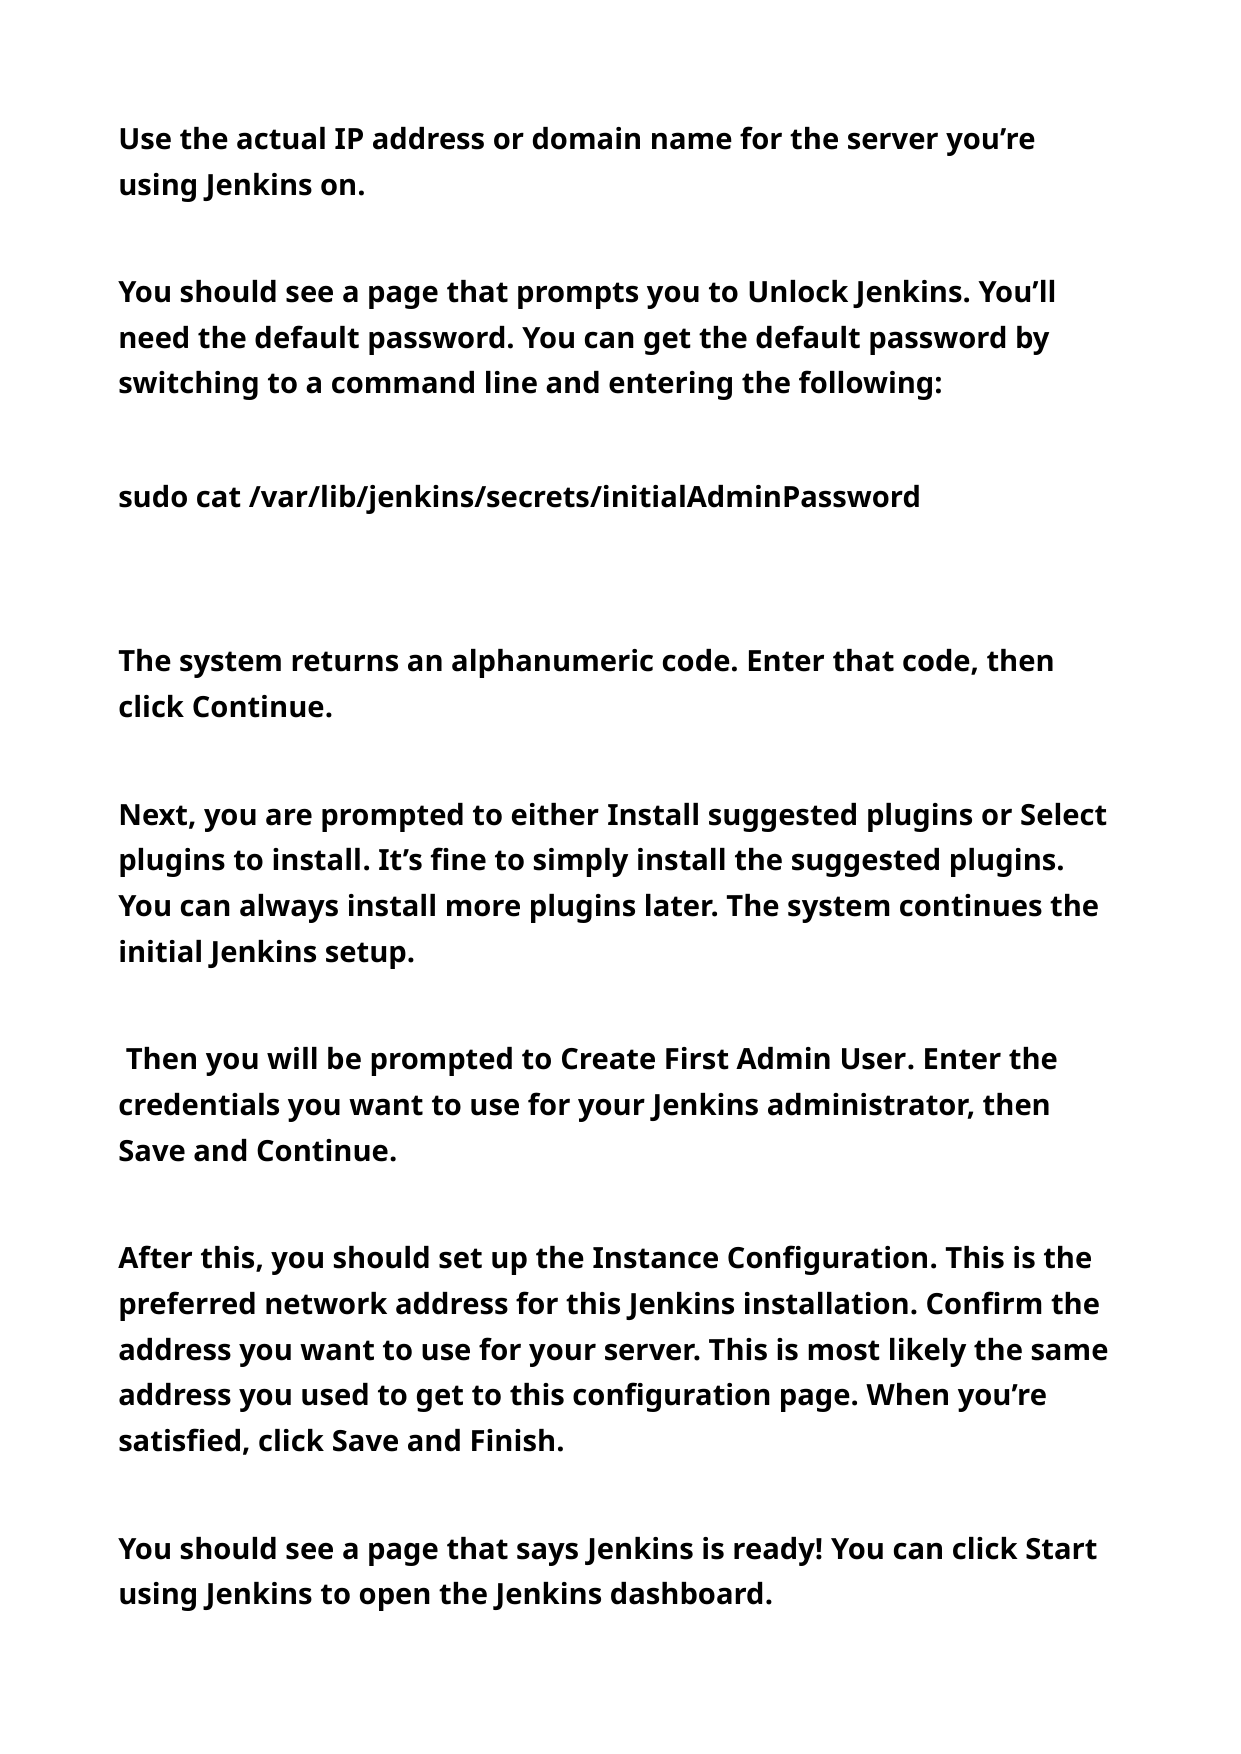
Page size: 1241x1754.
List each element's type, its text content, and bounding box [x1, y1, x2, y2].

text sudo cat /var/lib/jenkins/secrets/initialAdminPassword [118, 476, 1122, 516]
text You should see a page that says Jenkins is ready! You can click Start using Jenkins to open the Jenkins dashboard. [118, 1528, 1122, 1613]
text The system returns an alphanumeric code. Enter that code, then click Continue. [118, 641, 1122, 726]
text Then you will be prompted to Create First Admin User. Enter the credentials you want to use for your Jenkins administrator, then Save and Continue. [118, 1039, 1122, 1169]
text After this, you should set up the Instance Configuration. This is the preferred network address for this Jenkins installation. Confirm the address you want to use for your server. This is most likely the same address you used to get to this configuration page. When you’re satisfied, click Save and Finish. [118, 1238, 1122, 1460]
text Next, you are prompted to either Install suggested plugins or Select plugins to install. It’s fine to simply install the suggested plugins. You can always install more plugins later. The system continues the initial Jenkins setup. [118, 794, 1122, 971]
text You should see a page that prompts you to Unlock Jenkins. You’ll need the default password. You can get the default password by switching to a command line and entering the following: [118, 272, 1122, 402]
text Use the actual IP address or domain name for the server you’re using Jenkins on. [118, 118, 1122, 203]
